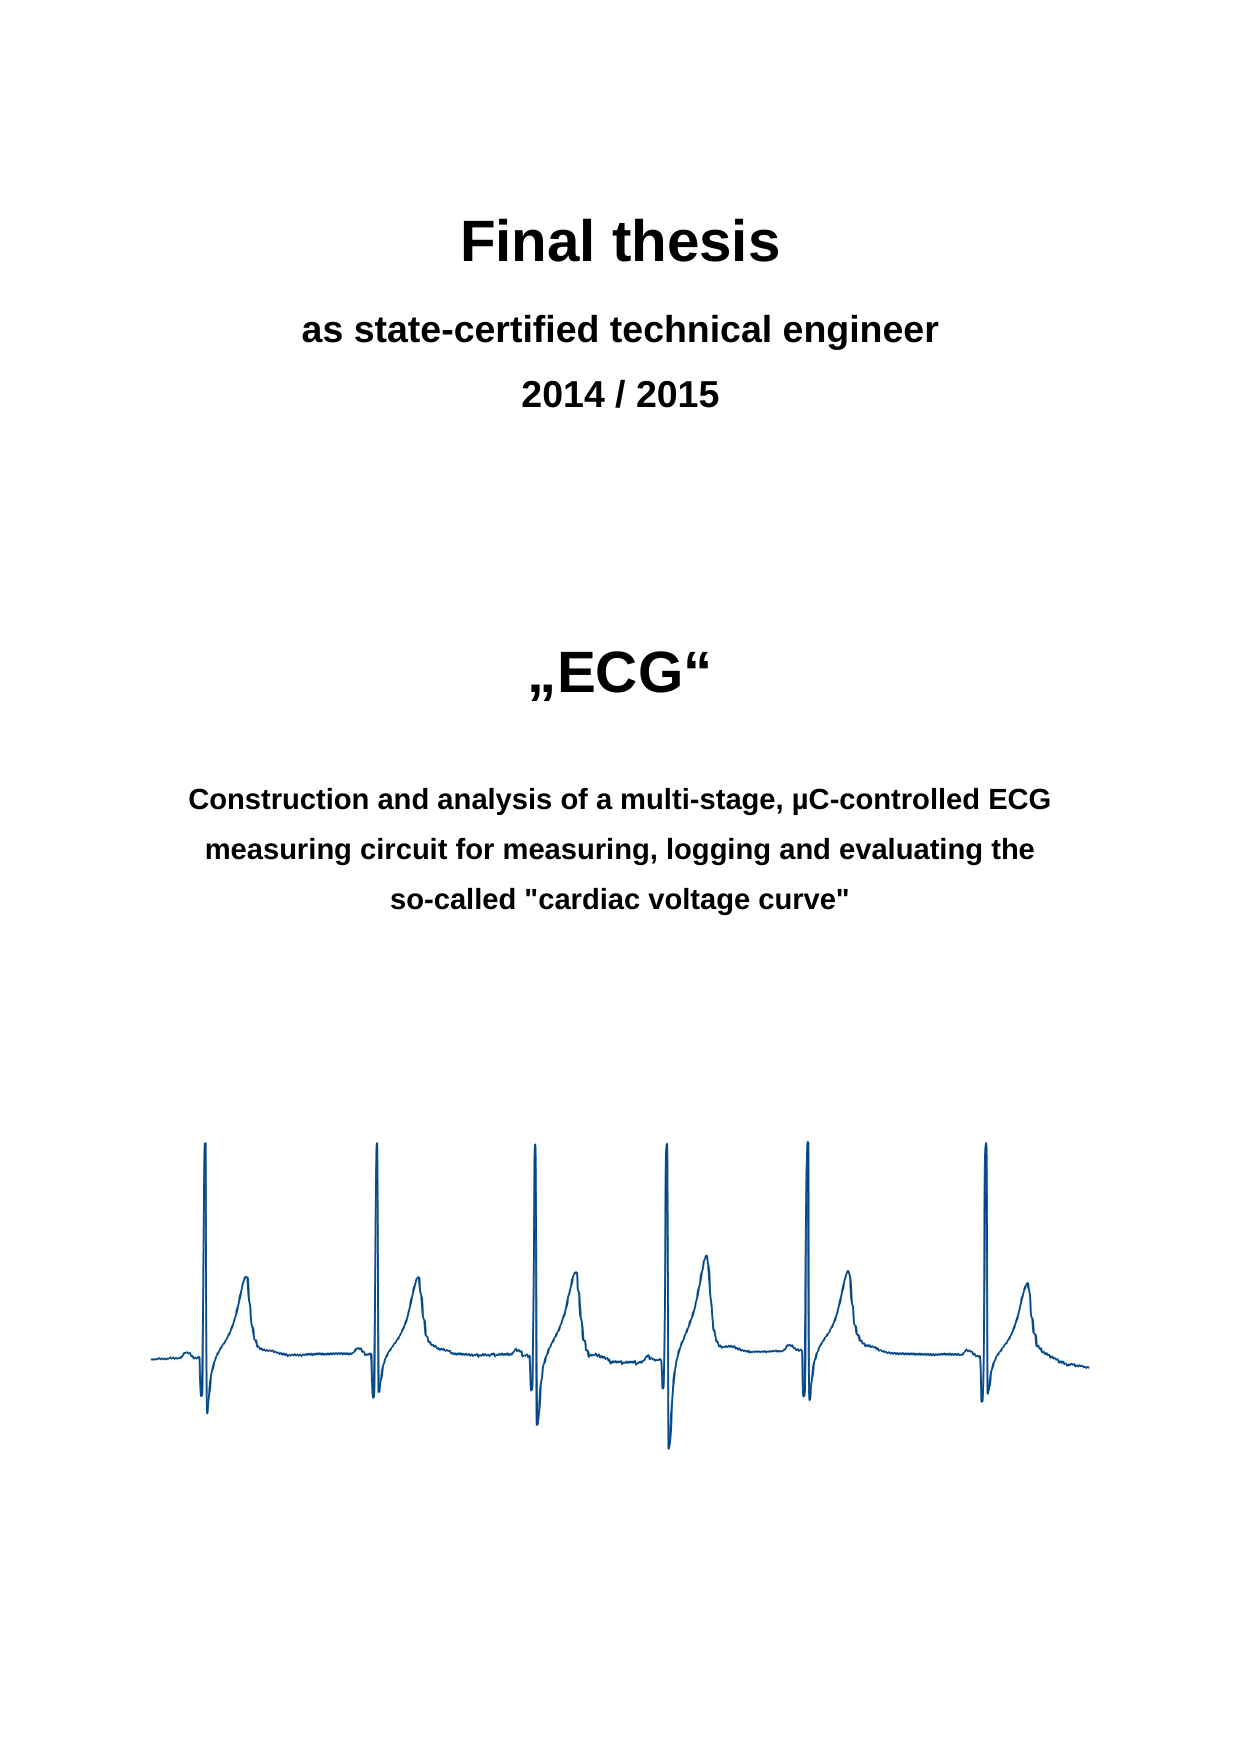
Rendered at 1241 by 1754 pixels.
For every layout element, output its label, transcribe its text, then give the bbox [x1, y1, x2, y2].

text as state-certified technical engineer [148, 307, 1092, 351]
text so-called "cardiac voltage curve" [148, 882, 1092, 916]
text Final thesis [148, 207, 1092, 274]
text „ECG“ [148, 638, 1092, 705]
text 2014 / 2015 [148, 372, 1092, 415]
text Construction and analysis of a multi-stage, µC-controlled ECG measuring circuit for measuring, logging and evaluating the [148, 782, 1092, 866]
picture [150, 1119, 1090, 1450]
